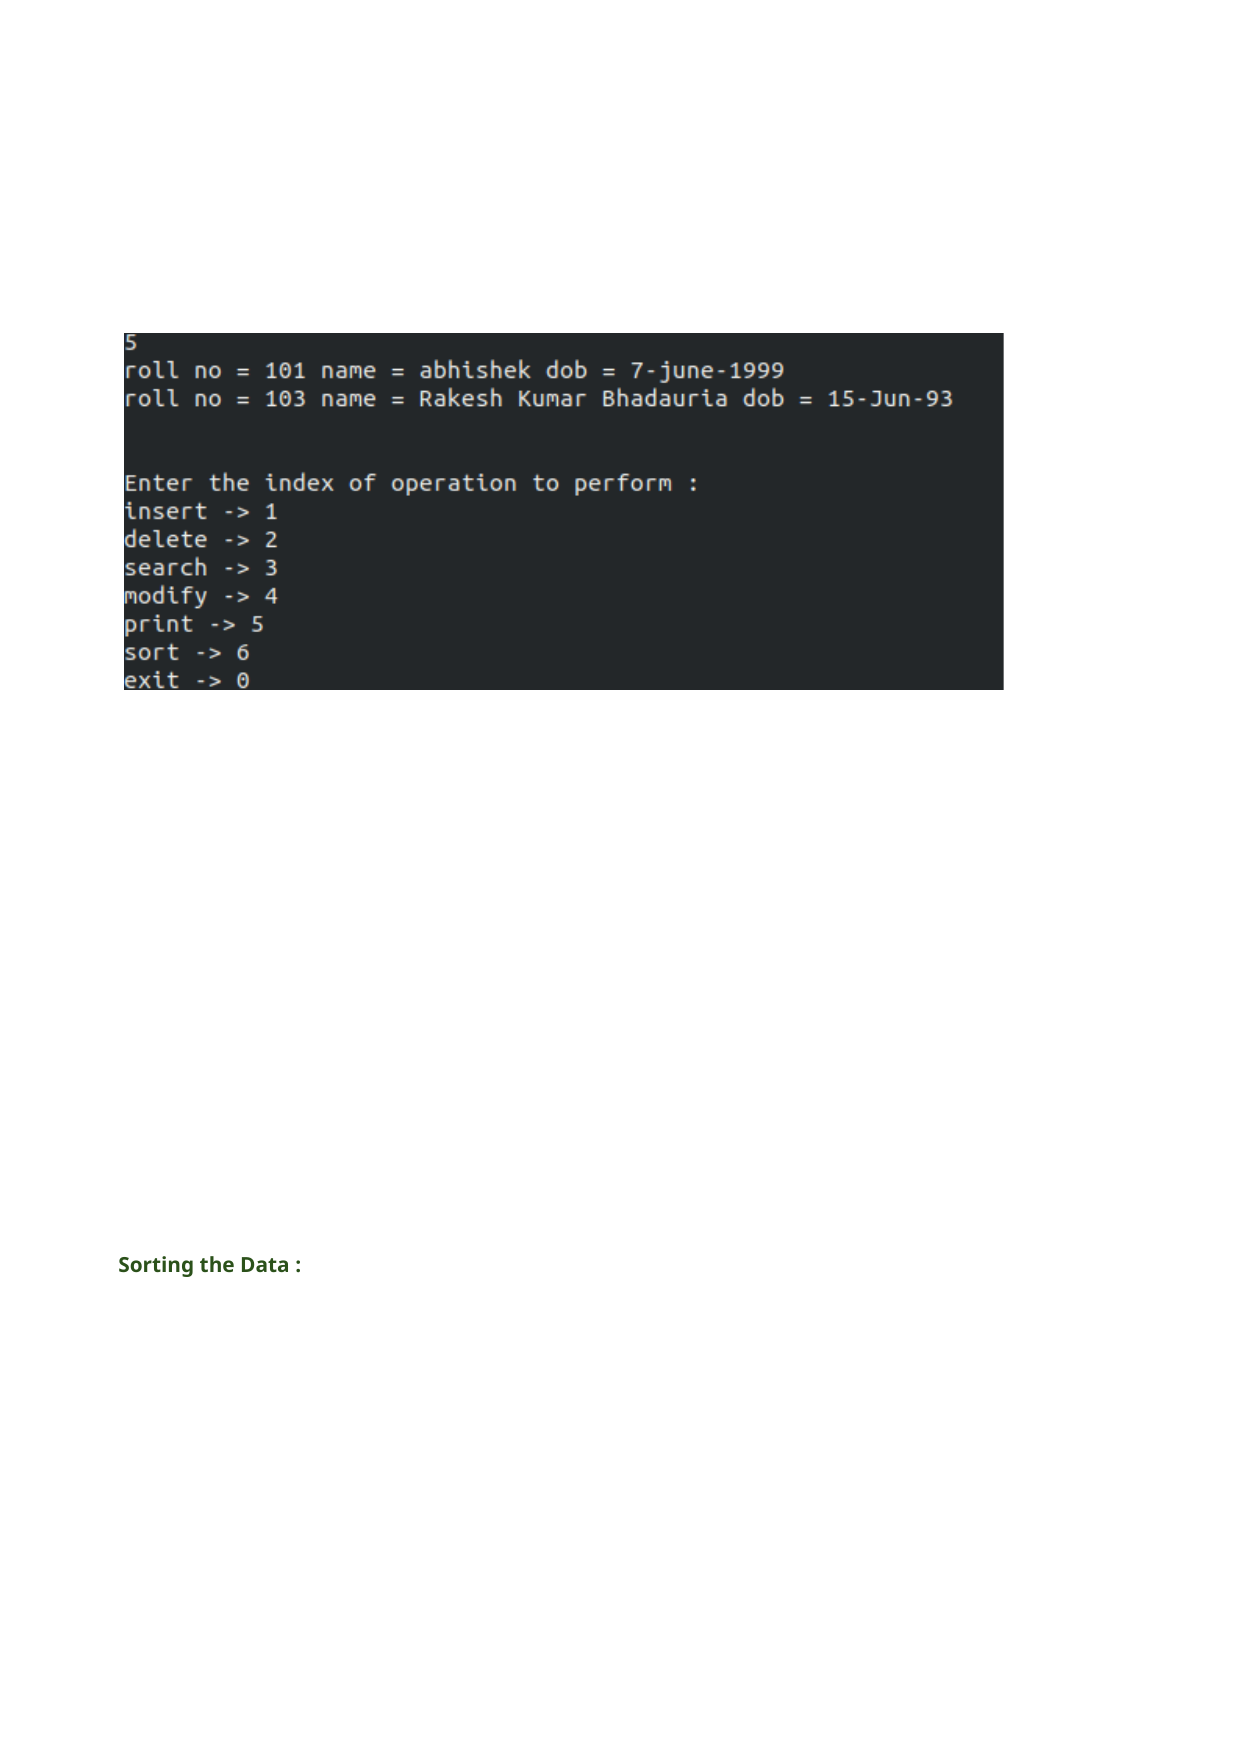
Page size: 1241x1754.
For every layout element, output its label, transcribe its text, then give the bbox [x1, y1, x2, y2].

picture [124, 333, 1004, 690]
text Sorting the Data : [118, 1251, 1122, 1279]
